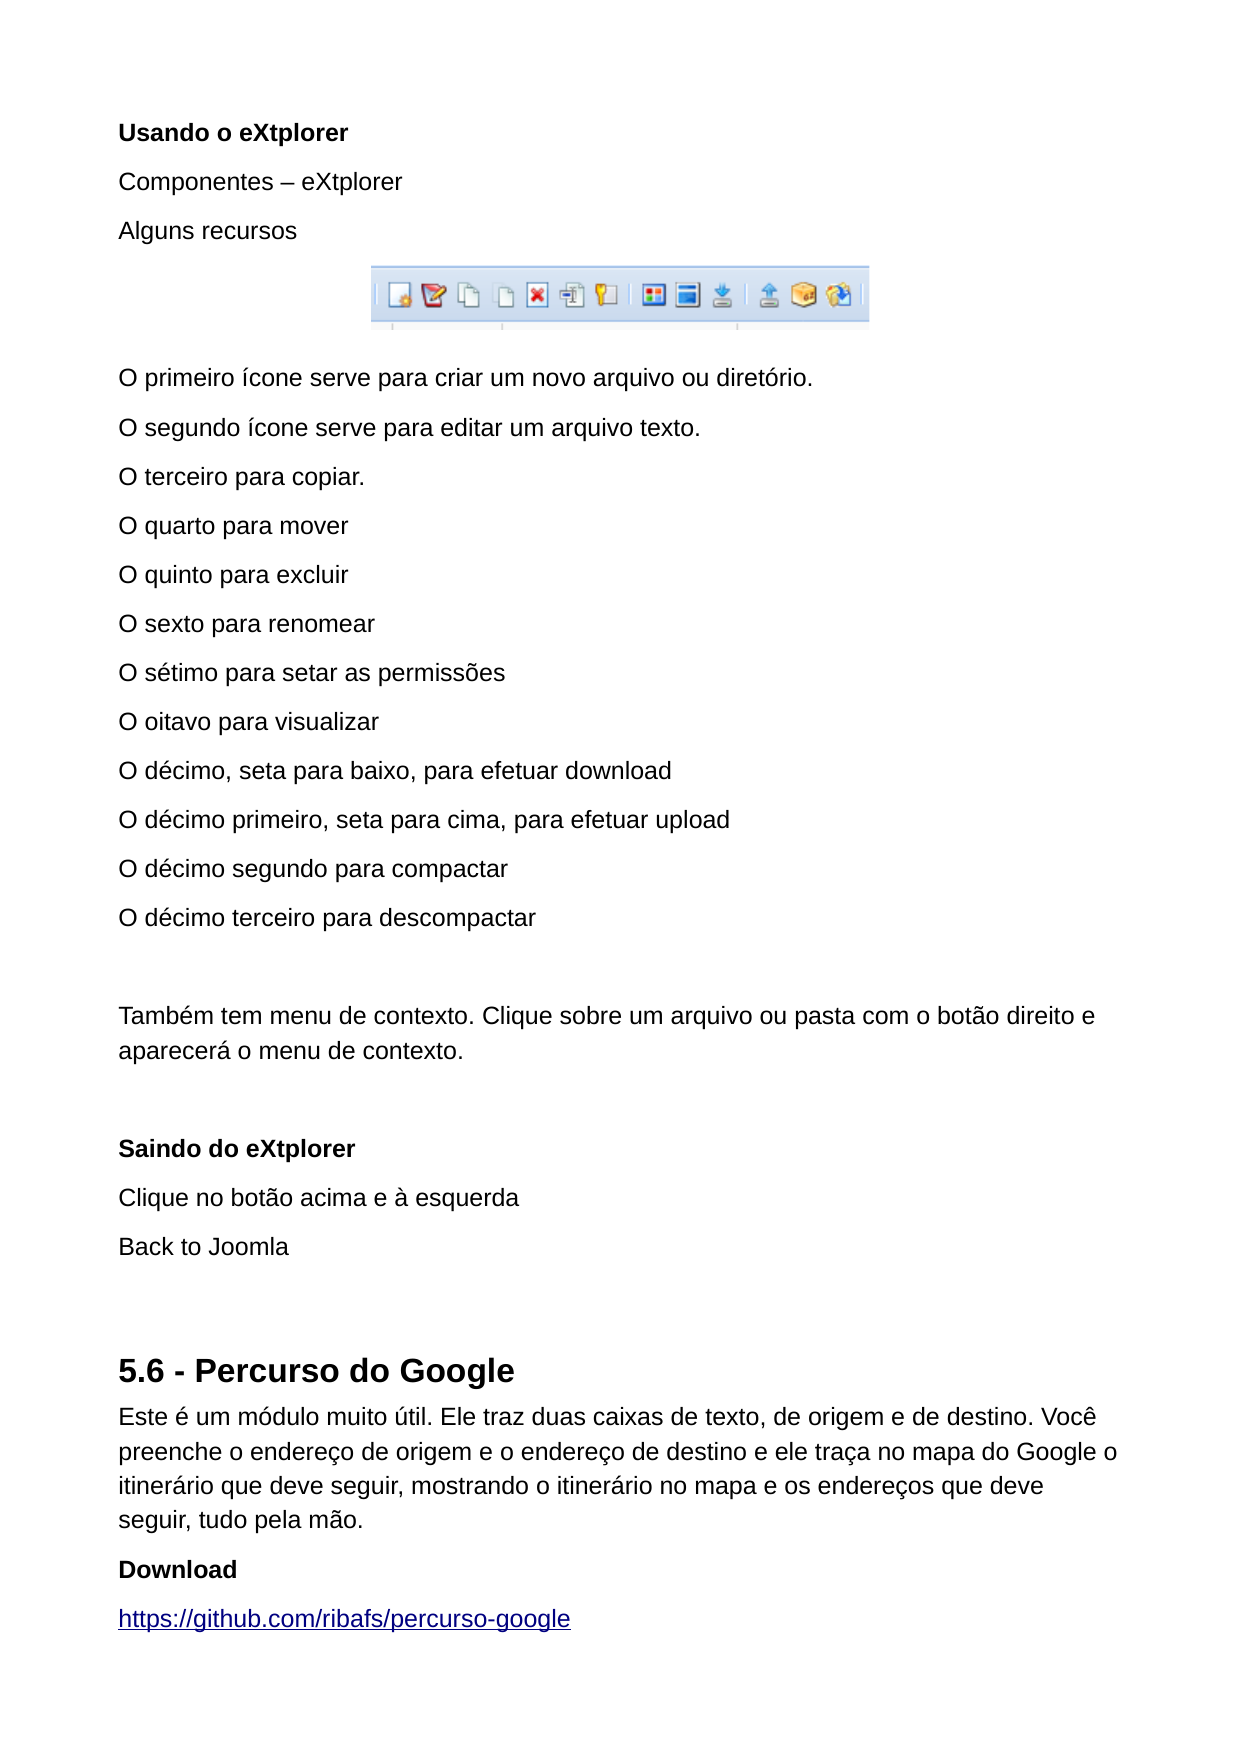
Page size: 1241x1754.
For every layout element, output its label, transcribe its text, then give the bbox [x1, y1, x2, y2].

text O terceiro para copiar. [118, 462, 1122, 490]
picture [371, 265, 870, 330]
text https://github.com/ribafs/percurso-google [118, 1604, 1122, 1632]
text O décimo primeiro, seta para cima, para efetuar upload [118, 805, 1122, 834]
text O primeiro ícone serve para criar um novo arquivo ou diretório. [118, 363, 1122, 392]
text Download [118, 1554, 1122, 1583]
text O décimo terceiro para descompactar [118, 903, 1122, 932]
text Também tem menu de contexto. Clique sobre um arquivo ou pasta com o botão direito e aparecerá o menu de contexto. [118, 1001, 1122, 1064]
text O sétimo para setar as permissões [118, 658, 1122, 687]
text Usando o eXtplorer [118, 118, 1122, 147]
text O oitavo para visualizar [118, 707, 1122, 736]
text Alguns recursos [118, 216, 1122, 245]
text Clique no botão acima e à esquerda [118, 1183, 1122, 1212]
text Este é um módulo muito útil. Ele traz duas caixas de texto, de origem e de destino. Você preenche o endereço de origem e o endereço de destino e ele traça no mapa do Google o itinerário que deve seguir, mostrando o itinerário no mapa e os endereços que deve seguir, tudo pela mão. [118, 1402, 1122, 1534]
subtitle 5.6 - Percurso do Google [118, 1351, 1122, 1389]
text O quarto para mover [118, 511, 1122, 539]
text O sexto para renomear [118, 609, 1122, 637]
text O décimo, seta para baixo, para efetuar download [118, 756, 1122, 785]
text O décimo segundo para compactar [118, 854, 1122, 883]
text Back to Joomla [118, 1232, 1122, 1261]
text Componentes – eXtplorer [118, 167, 1122, 196]
text Saindo do eXtplorer [118, 1134, 1122, 1163]
text O segundo ícone serve para editar um arquivo texto. [118, 412, 1122, 441]
text O quinto para excluir [118, 560, 1122, 588]
